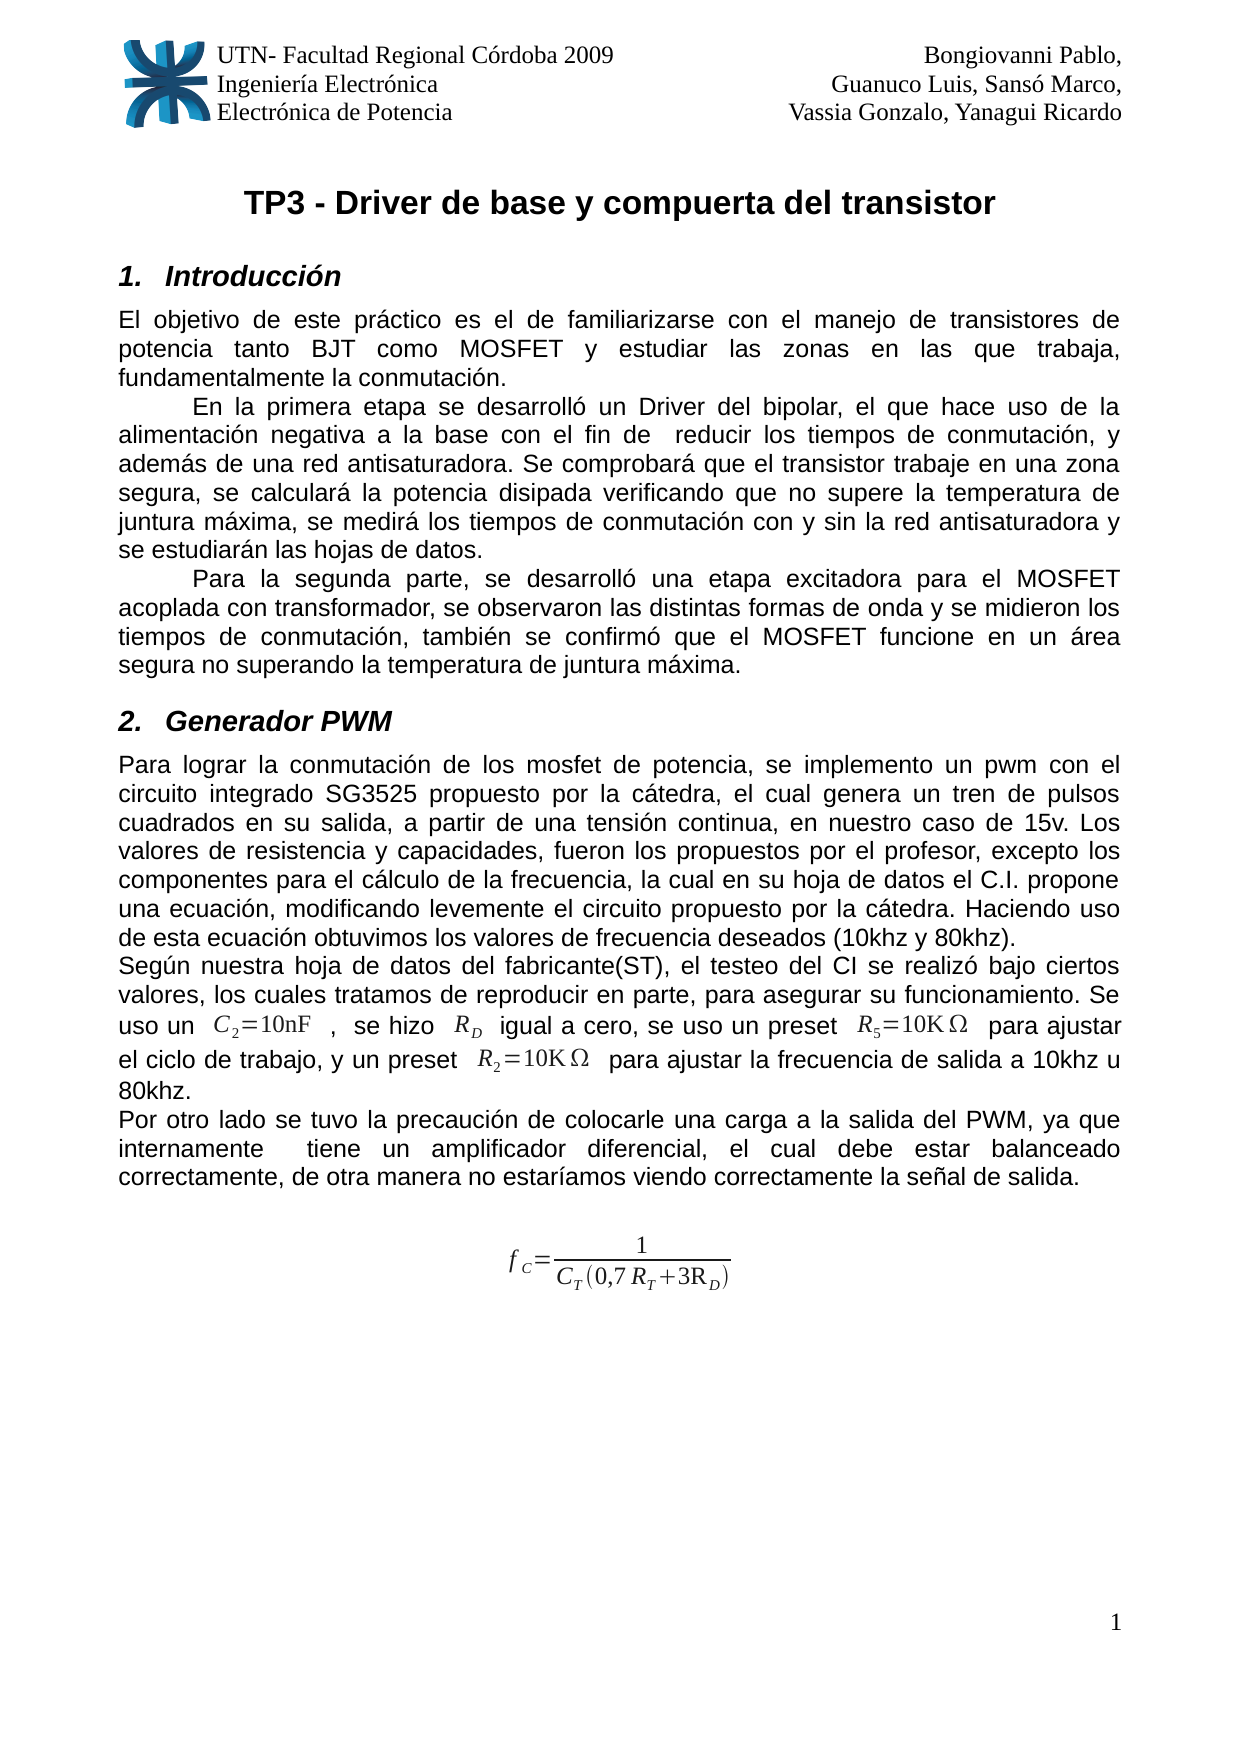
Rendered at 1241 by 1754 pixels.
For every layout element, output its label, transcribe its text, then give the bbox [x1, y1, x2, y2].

text Para lograr la conmutación de los mosfet de potencia, se implemento un pwm con el circuito integrado SG3525 propuesto por la cátedra, el cual genera un tren de pulsos cuadrados en su salida, a partir de una tensión continua, en nuestro caso de 15v. Los valores de resistencia y capacidades, fueron los propuestos por el profesor, excepto los componentes para el cálculo de la frecuencia, la cual en su hoja de datos el C.I. propone una ecuación, modificando levemente el circuito propuesto por la cátedra. Haciendo uso de esta ecuación obtuvimos los valores de frecuencia deseados (10khz y 80khz). [118, 750, 1122, 951]
text Por otro lado se tuvo la precaución de colocarle una carga a la salida del PWM, ya que internamente tiene un amplificador diferencial, el cual debe estar balanceado correctamente, de otra manera no estaríamos viendo correctamente la señal de salida. [118, 1105, 1122, 1191]
text En la primera etapa se desarrolló un Driver del bipolar, el que hace uso de la alimentación negativa a la base con el fin de reducir los tiempos de conmutación, y además de una red antisaturadora. Se comprobará que el transistor trabaje en una zona segura, se calculará la potencia disipada verificando que no supere la temperatura de juntura máxima, se medirá los tiempos de conmutación con y sin la red antisaturadora y se estudiarán las hojas de datos. [118, 392, 1122, 564]
subtitle Introducción [118, 259, 1122, 293]
text Según nuestra hoja de datos del fabricante(ST), el testeo del CI se realizó bajo ciertos valores, los cuales tratamos de reproducir en parte, para asegurar su funcionamiento. Se uso un, se hizoigual a cero, se uso un presetpara ajustar el ciclo de trabajo, y un presetpara ajustar la frecuencia de salida a 10khz u 80khz. [118, 951, 1122, 1105]
text El objetivo de este práctico es el de familiarizarse con el manejo de transistores de potencia tanto BJT como MOSFET y estudiar las zonas en las que trabaja, fundamentalmente la conmutación. [118, 305, 1122, 392]
subtitle Generador PWM [118, 704, 1122, 738]
picture [123, 40, 211, 128]
text Para la segunda parte, se desarrolló una etapa excitadora para el MOSFET acoplada con transformador, se observaron las distintas formas de onda y se midieron los tiempos de conmutación, también se confirmó que el MOSFET funcione en un área segura no superando la temperatura de juntura máxima. [118, 564, 1122, 679]
subtitle TP3 - Driver de base y compuerta del transistor [118, 183, 1122, 222]
